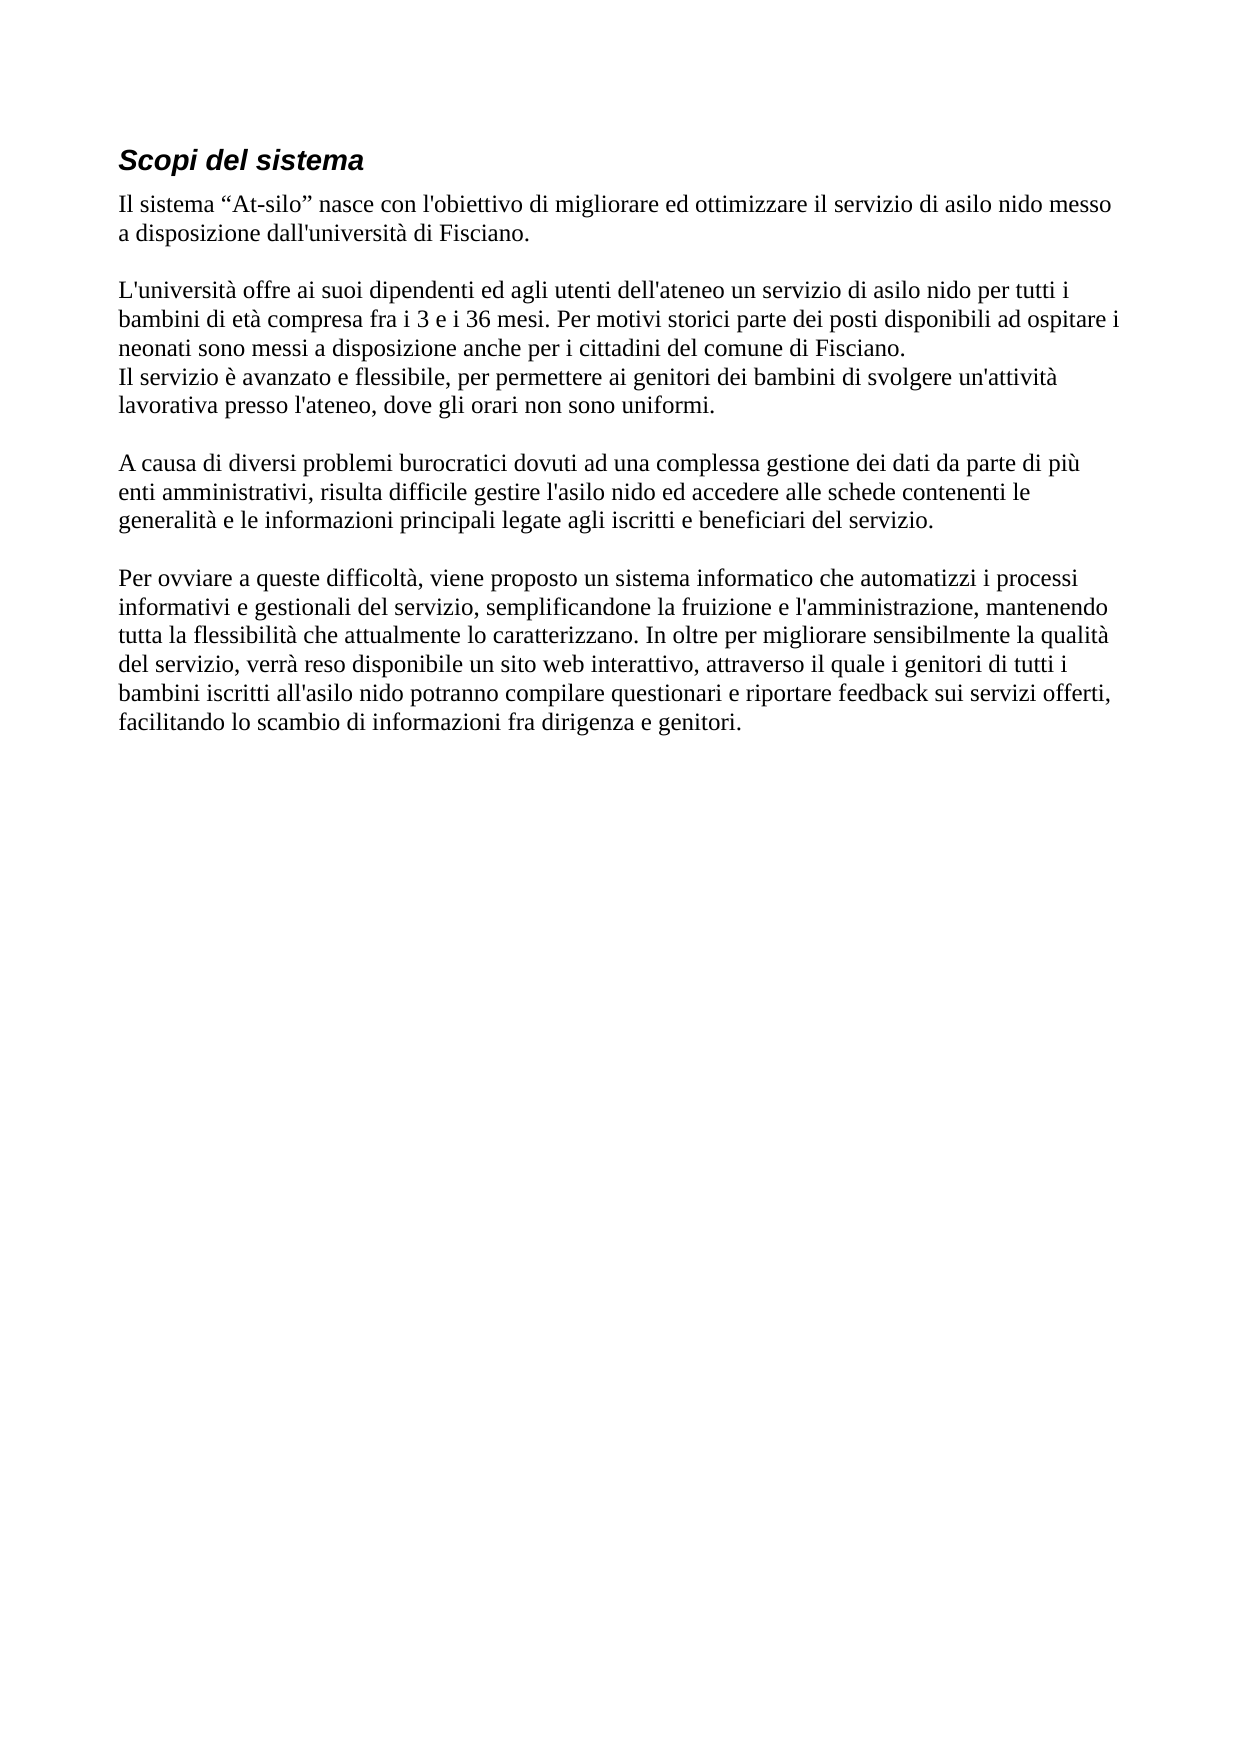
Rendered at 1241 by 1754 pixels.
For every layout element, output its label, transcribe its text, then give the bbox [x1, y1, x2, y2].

text Il sistema “At-silo” nasce con l'obiettivo di migliorare ed ottimizzare il servizio di asilo nido messo a disposizione dall'università di Fisciano. L'università offre ai suoi dipendenti ed agli utenti dell'ateneo un servizio di asilo nido per tutti i bambini di età compresa fra i 3 e i 36 mesi. Per motivi storici parte dei posti disponibili ad ospitare i neonati sono messi a disposizione anche per i cittadini del comune di Fisciano. Il servizio è avanzato e flessibile, per permettere ai genitori dei bambini di svolgere un'attività lavorativa presso l'ateneo, dove gli orari non sono uniformi. A causa di diversi problemi burocratici dovuti ad una complessa gestione dei dati da parte di più enti amministrativi, risulta difficile gestire l'asilo nido ed accedere alle schede contenenti le generalità e le informazioni principali legate agli iscritti e beneficiari del servizio. Per ovviare a queste difficoltà, viene proposto un sistema informatico che automatizzi i processi informativi e gestionali del servizio, semplificandone la fruizione e l'amministrazione, mantenendo tutta la flessibilità che attualmente lo caratterizzano. In oltre per migliorare sensibilmente la qualità del servizio, verrà reso disponibile un sito web interattivo, attraverso il quale i genitori di tutti i bambini iscritti all'asilo nido potranno compilare questionari e riportare feedback sui servizi offerti, facilitando lo scambio di informazioni fra dirigenza e genitori. [118, 189, 1122, 735]
subtitle Scopi del sistema [118, 143, 1122, 177]
